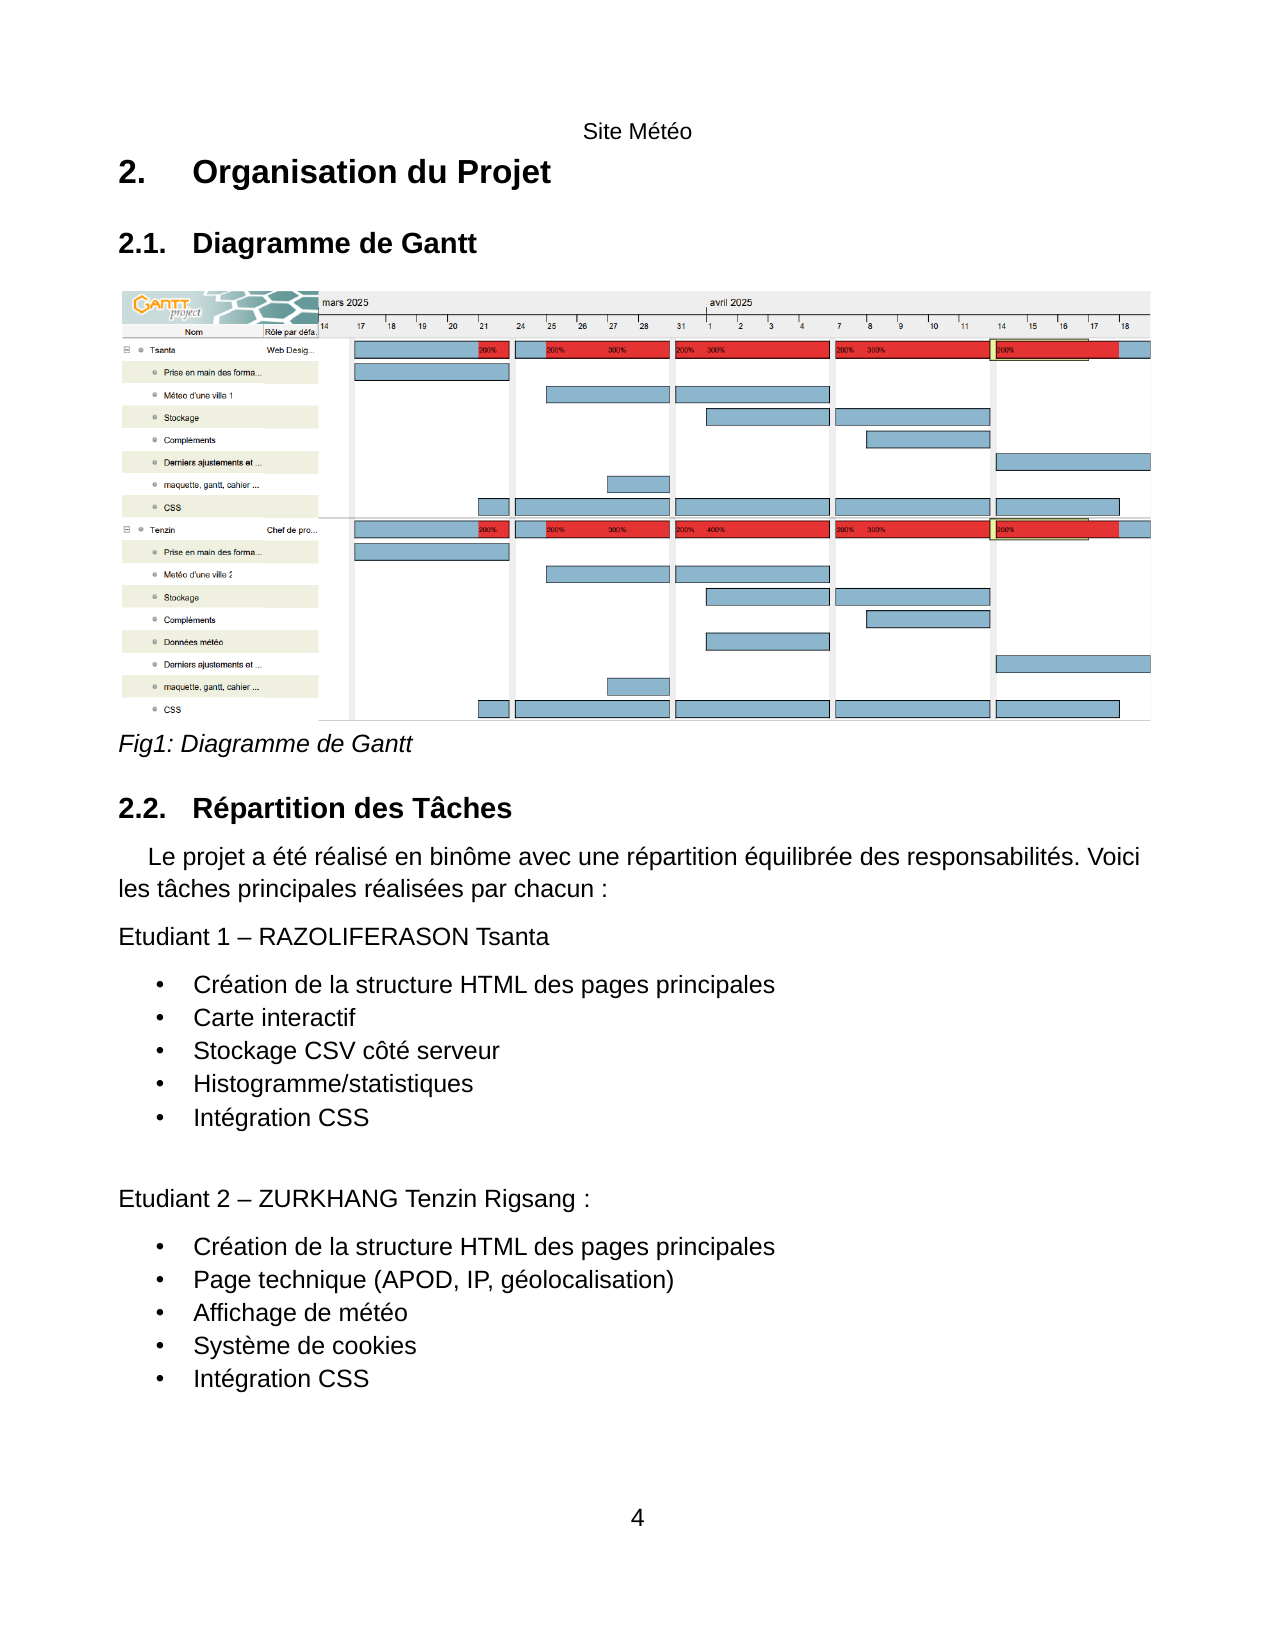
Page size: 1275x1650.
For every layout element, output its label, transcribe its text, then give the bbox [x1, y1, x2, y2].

subtitle [118, 277, 1157, 288]
list Stockage CSV côté serveur [156, 1036, 1157, 1065]
subtitle Etudiant 1 – RAZOLIFERASON Tsanta [118, 922, 1157, 951]
list Page technique (APOD, IP, géolocalisation) [156, 1265, 1157, 1294]
list Intégration CSS [156, 1364, 1157, 1393]
list Intégration CSS [156, 1103, 1157, 1131]
list Création de la structure HTML des pages principales [156, 1232, 1157, 1261]
subtitle Diagramme de Gantt [118, 226, 1157, 260]
list Histogramme/statistiques [156, 1069, 1157, 1098]
list Affichage de météo [156, 1298, 1157, 1327]
picture [118, 288, 1157, 725]
list Carte interactif [156, 1003, 1157, 1032]
subtitle Etudiant 2 – ZURKHANG Tenzin Rigsang : [118, 1184, 1157, 1212]
text Le projet a été réalisé en binôme avec une répartition équilibrée des responsabilités. Voici les tâches principales réalisées par chacun : [118, 841, 1157, 903]
subtitle Organisation du Projet [118, 152, 1157, 190]
list Création de la structure HTML des pages principales [156, 970, 1157, 999]
text Fig1: Diagramme de Gantt [118, 725, 1157, 757]
subtitle Répartition des Tâches [118, 757, 1157, 824]
list Système de cookies [156, 1331, 1157, 1360]
